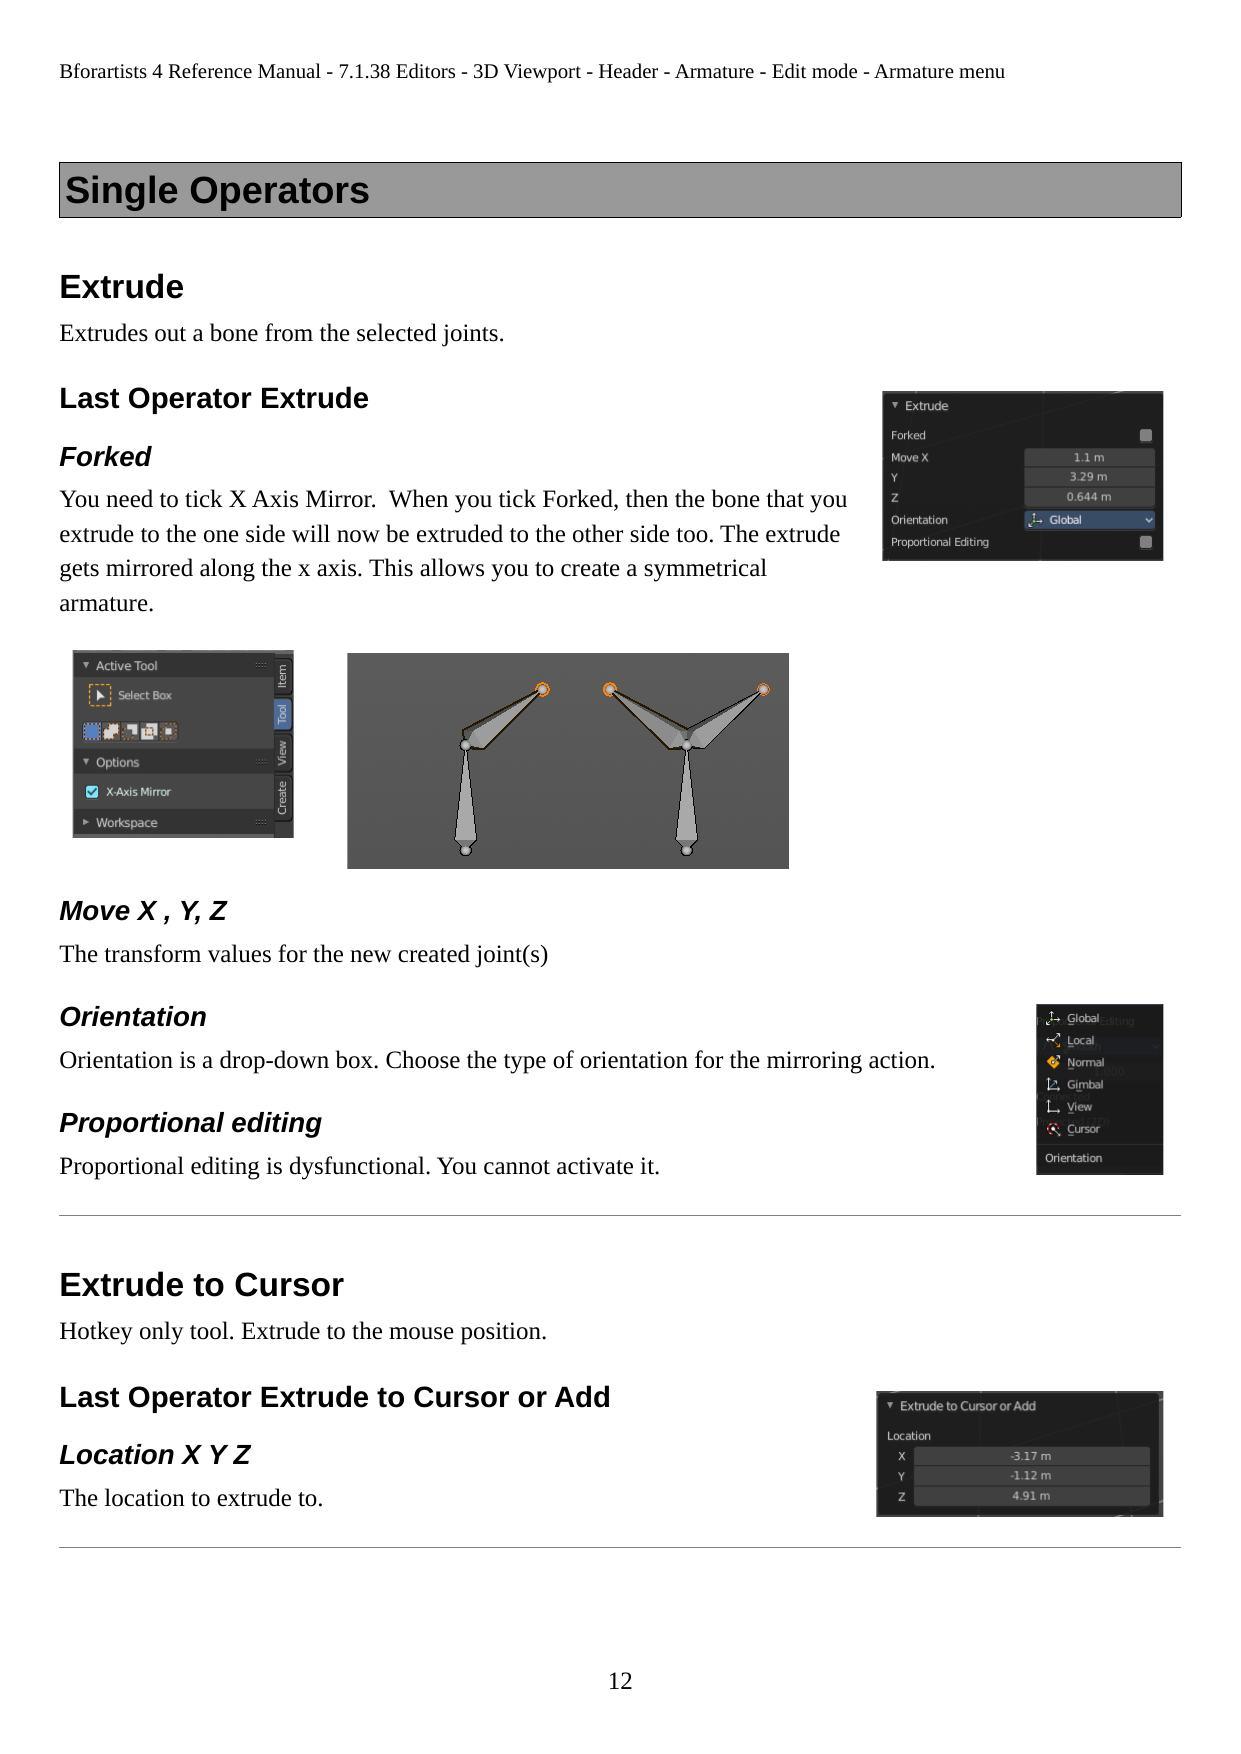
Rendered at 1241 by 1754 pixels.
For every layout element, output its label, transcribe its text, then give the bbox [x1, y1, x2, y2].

picture [882, 391, 1164, 561]
text Proportional editing is dysfunctional. You cannot activate it. [59, 1151, 1181, 1180]
text The location to extrude to. [59, 1483, 876, 1512]
subtitle Last Operator Extrude [59, 381, 1181, 415]
picture [1036, 1004, 1164, 1175]
subtitle Extrude [59, 267, 1181, 305]
subtitle Last Operator Extrude to Cursor or Add [59, 1380, 1181, 1414]
subtitle Move X , Y, Z [59, 895, 1181, 927]
subtitle Orientation [59, 1001, 1181, 1033]
text You need to tick X Axis Mirror. When you tick Forked, then the bone that you extrude to the one side will now be extruded to the other side too. The extrude gets mirrored along the x axis. This allows you to create a symmetrical armature. [59, 484, 1181, 617]
picture [72, 650, 294, 838]
subtitle Location X Y Z [59, 1439, 876, 1471]
subtitle Forked [59, 440, 882, 472]
text The transform values for the new created joint(s) [59, 939, 1181, 968]
picture [876, 1391, 1164, 1517]
table_header Single Operators [60, 163, 1181, 217]
picture [347, 653, 789, 869]
subtitle [1164, 1107, 1181, 1138]
text Hotkey only tool. Extrude to the mouse position. [59, 1316, 1181, 1345]
subtitle Extrude to Cursor [59, 1265, 1181, 1304]
subtitle Proportional editing [59, 1107, 1036, 1138]
subtitle [1164, 440, 1181, 472]
text Extrudes out a bone from the selected joints. [59, 318, 1181, 346]
text Orientation is a drop-down box. Choose the type of orientation for the mirroring action. [59, 1045, 1036, 1074]
subtitle [1164, 1439, 1181, 1471]
